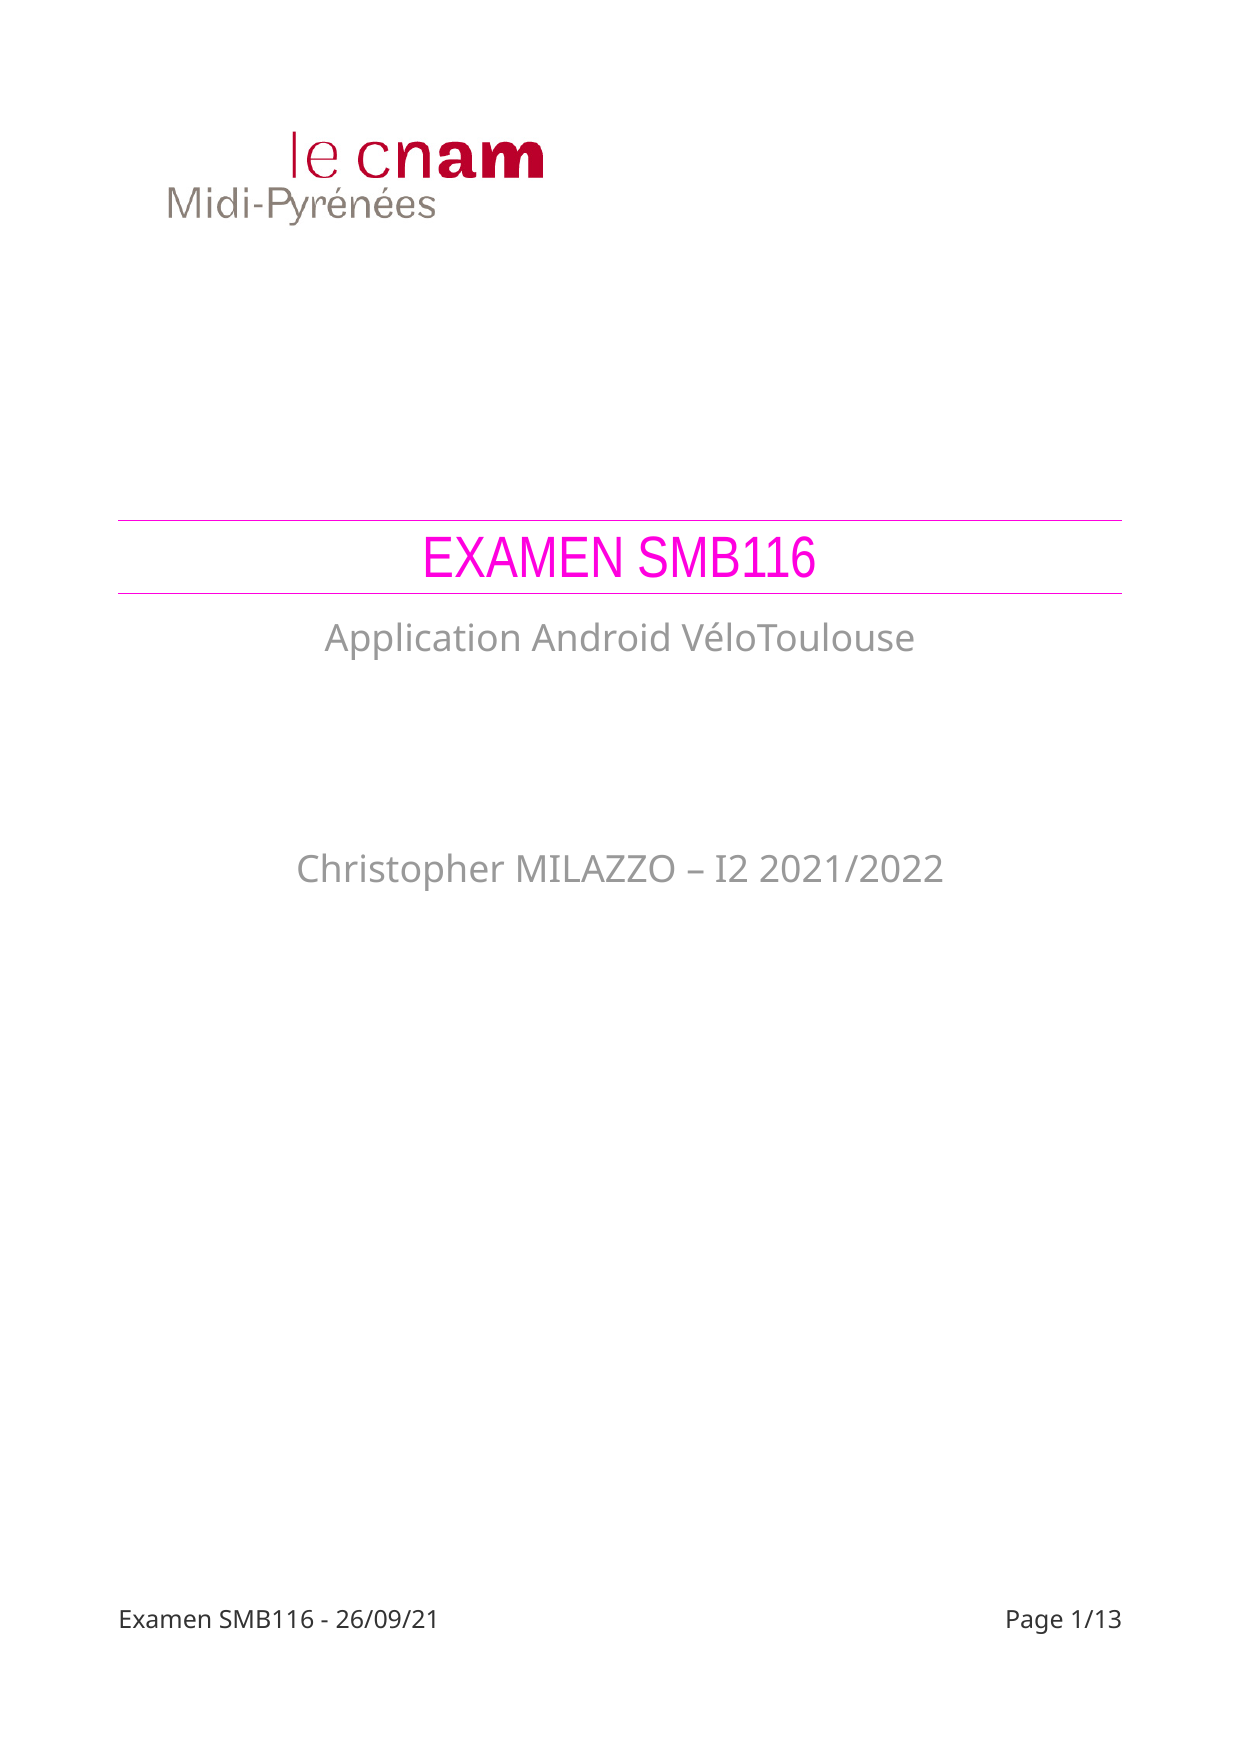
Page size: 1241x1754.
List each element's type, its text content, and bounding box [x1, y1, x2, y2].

subtitle Christopher MILAZZO – I2 2021/2022 [118, 843, 1122, 894]
subtitle Application Android VéloToulouse [118, 612, 1122, 663]
picture [118, 118, 578, 250]
title Examen SMB116 [118, 521, 1122, 593]
